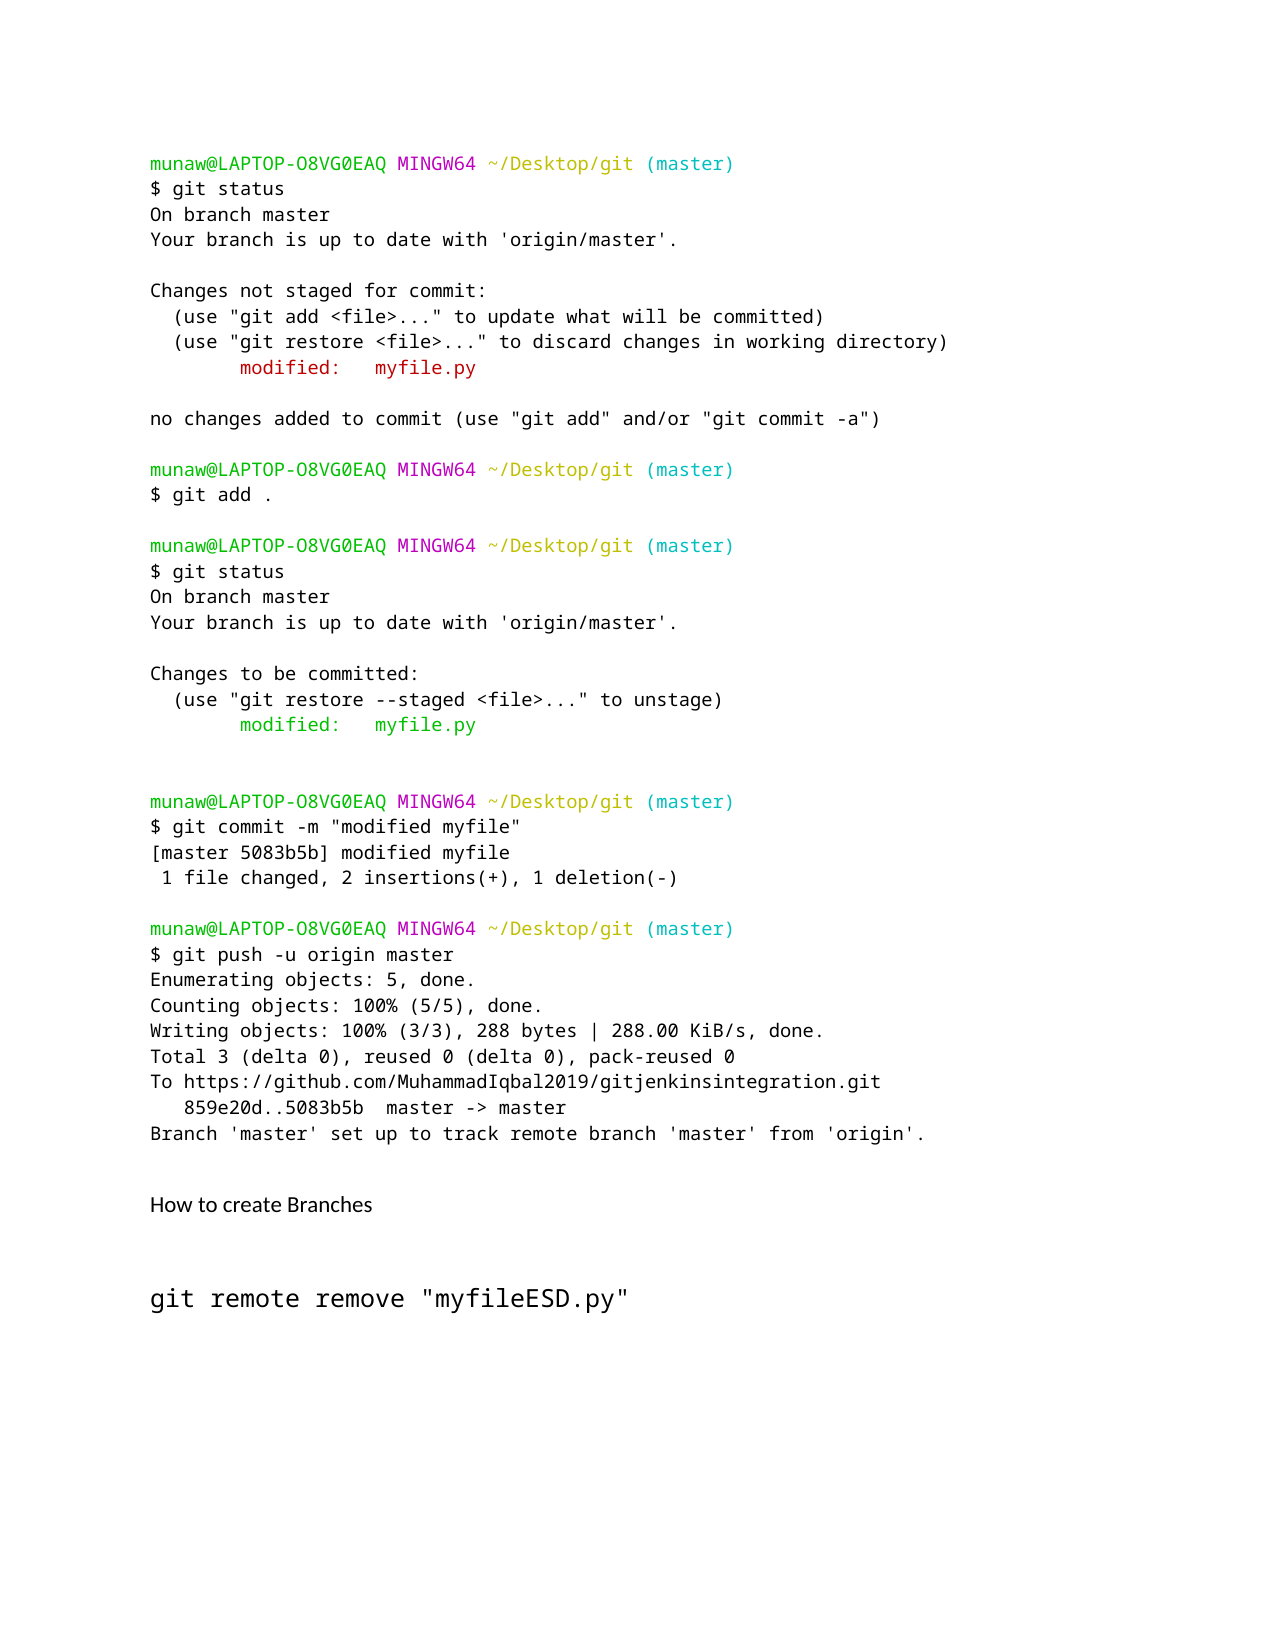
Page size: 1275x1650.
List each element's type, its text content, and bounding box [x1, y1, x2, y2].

text Your branch is up to date with 'origin/master'. [150, 227, 1125, 252]
text munaw@LAPTOP-O8VG0EAQ MINGW64 ~/Desktop/git (master) [150, 788, 1125, 813]
text Writing objects: 100% (3/3), 288 bytes | 288.00 KiB/s, done. [150, 1018, 1125, 1043]
text Changes to be committed: [150, 660, 1125, 686]
text Changes not staged for commit: [150, 278, 1125, 303]
text git remote remove "myfileESD.py" [150, 1281, 1125, 1315]
text To https://github.com/MuhammadIqbal2019/gitjenkinsintegration.git [150, 1069, 1125, 1094]
text (use "git restore <file>..." to discard changes in working directory) [150, 329, 1125, 354]
text modified: myfile.py [150, 711, 1125, 737]
text How to create Branches [150, 1191, 1125, 1218]
text 1 file changed, 2 insertions(+), 1 deletion(-) [150, 864, 1125, 890]
text $ git commit -m "modified myfile" [150, 813, 1125, 839]
text $ git push -u origin master [150, 941, 1125, 967]
text $ git status [150, 176, 1125, 201]
text Total 3 (delta 0), reused 0 (delta 0), pack-reused 0 [150, 1043, 1125, 1069]
text Branch 'master' set up to track remote branch 'master' from 'origin'. [150, 1120, 1125, 1145]
text munaw@LAPTOP-O8VG0EAQ MINGW64 ~/Desktop/git (master) [150, 150, 1125, 176]
text no changes added to commit (use "git add" and/or "git commit -a") [150, 405, 1125, 431]
text Counting objects: 100% (5/5), done. [150, 992, 1125, 1018]
text Your branch is up to date with 'origin/master'. [150, 609, 1125, 635]
text modified: myfile.py [150, 354, 1125, 380]
text (use "git restore --staged <file>..." to unstage) [150, 686, 1125, 711]
text Enumerating objects: 5, done. [150, 967, 1125, 992]
text On branch master [150, 584, 1125, 609]
text munaw@LAPTOP-O8VG0EAQ MINGW64 ~/Desktop/git (master) [150, 456, 1125, 482]
text munaw@LAPTOP-O8VG0EAQ MINGW64 ~/Desktop/git (master) [150, 916, 1125, 941]
text [master 5083b5b] modified myfile [150, 839, 1125, 864]
text 859e20d..5083b5b master -> master [150, 1094, 1125, 1120]
text On branch master [150, 201, 1125, 227]
text munaw@LAPTOP-O8VG0EAQ MINGW64 ~/Desktop/git (master) [150, 533, 1125, 558]
text $ git add . [150, 482, 1125, 507]
text (use "git add <file>..." to update what will be committed) [150, 303, 1125, 329]
text $ git status [150, 558, 1125, 584]
